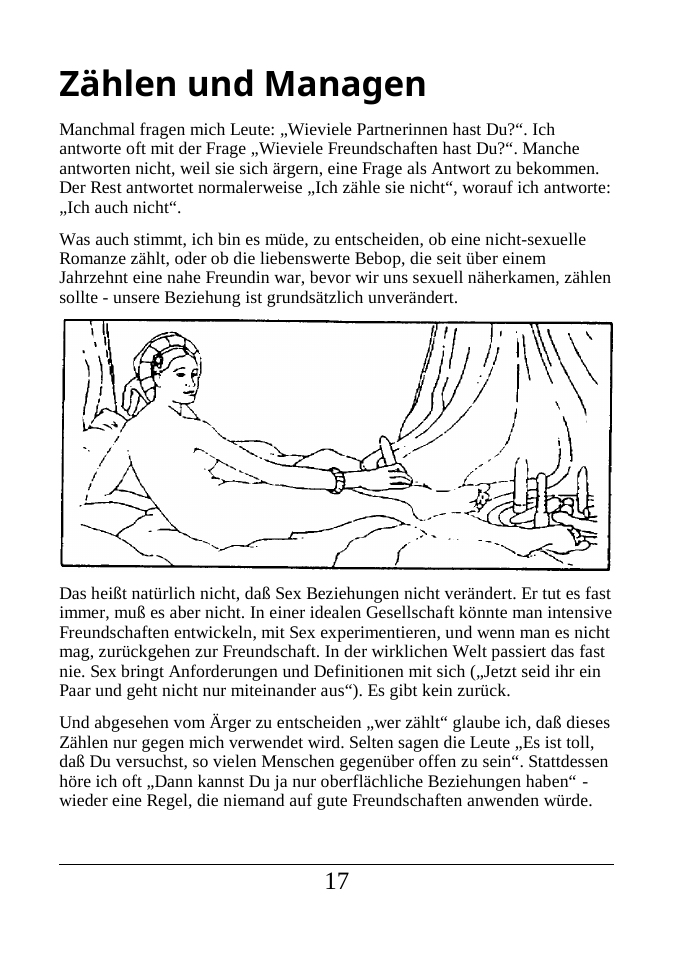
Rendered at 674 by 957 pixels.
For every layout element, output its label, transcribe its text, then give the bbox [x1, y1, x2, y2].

text Und abgesehen vom Ärger zu entscheiden „wer zählt“ glaube ich, daß dieses Zählen nur gegen mich verwendet wird. Selten sagen die Leute „Es ist toll, daß Du versuchst, so vielen Menschen gegenüber offen zu sein“. Stattdessen höre ich oft „Dann kannst Du ja nur oberflächliche Beziehungen haben“ - wieder eine Regel, die niemand auf gute Freundschaften anwenden würde. [59, 713, 614, 811]
text Was auch stimmt, ich bin es müde, zu entscheiden, ob eine nicht-sexuelle Romanze zählt, oder ob die liebenswerte Bebop, die seit über einem Jahrzehnt eine nahe Freundin war, bevor wir uns sexuell näherkamen, zählen sollte - unsere Beziehung ist grundsätzlich unverändert. [59, 229, 614, 307]
text Manchmal fragen mich Leute: „Wieviele Partnerinnen hast Du?“. Ich antworte oft mit der Frage „Wieviele Freundschaften hast Du?“. Manche antworten nicht, weil sie sich ärgern, eine Frage als Antwort zu bekommen. Der Rest antwortet normalerweise „Ich zähle sie nicht“, worauf ich antworte: „Ich auch nicht“. [59, 119, 614, 217]
text Das heißt natürlich nicht, daß Sex Beziehungen nicht verändert. Er tut es fast immer, muß es aber nicht. In einer idealen Gesellschaft könnte man intensive Freundschaften entwickeln, mit Sex experimentieren, und wenn man es nicht mag, zurückgehen zur Freundschaft. In der wirklichen Welt passiert das fast nie. Sex bringt Anforderungen und Definitionen mit sich („Jetzt seid ihr ein Paar und geht nicht nur miteinander aus“). Es gibt kein zurück. [59, 572, 614, 701]
subtitle Zählen und Managen [59, 59, 614, 107]
picture [59, 319, 615, 572]
